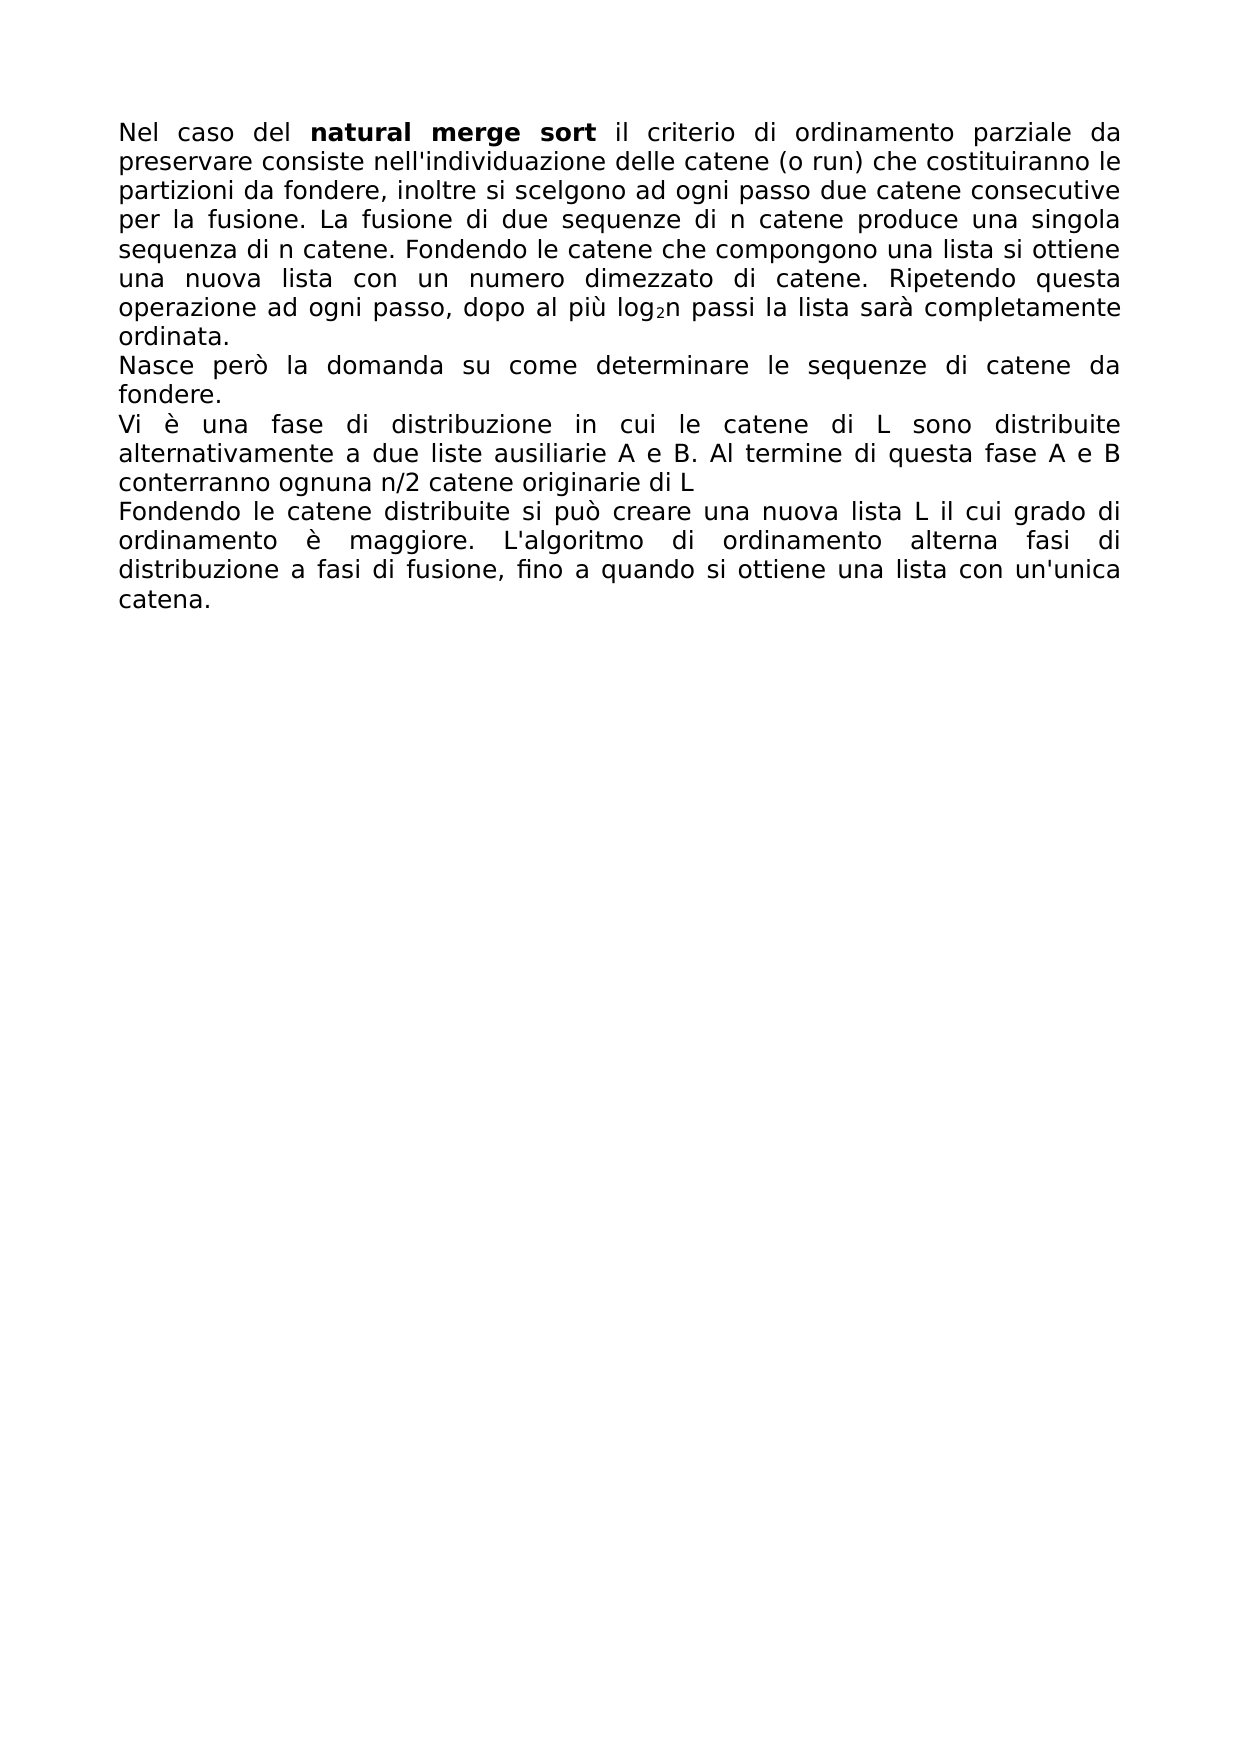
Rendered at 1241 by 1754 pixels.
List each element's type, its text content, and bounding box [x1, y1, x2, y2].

text Nel caso del natural merge sort il criterio di ordinamento parziale da preservare consiste nell'individuazione delle catene (o run) che costituiranno le partizioni da fondere, inoltre si scelgono ad ogni passo due catene consecutive per la fusione. La fusione di due sequenze di n catene produce una singola sequenza di n catene. Fondendo le catene che compongono una lista si ottiene una nuova lista con un numero dimezzato di catene. Ripetendo questa operazione ad ogni passo, dopo al più log2n passi la lista sarà completamente ordinata. [118, 118, 1122, 351]
text Fondendo le catene distribuite si può creare una nuova lista L il cui grado di ordinamento è maggiore. L'algoritmo di ordinamento alterna fasi di distribuzione a fasi di fusione, fino a quando si ottiene una lista con un'unica catena. [118, 497, 1122, 614]
text Vi è una fase di distribuzione in cui le catene di L sono distribuite alternativamente a due liste ausiliarie A e B. Al termine di questa fase A e B conterranno ognuna n/2 catene originarie di L [118, 410, 1122, 497]
text Nasce però la domanda su come determinare le sequenze di catene da fondere. [118, 351, 1122, 410]
